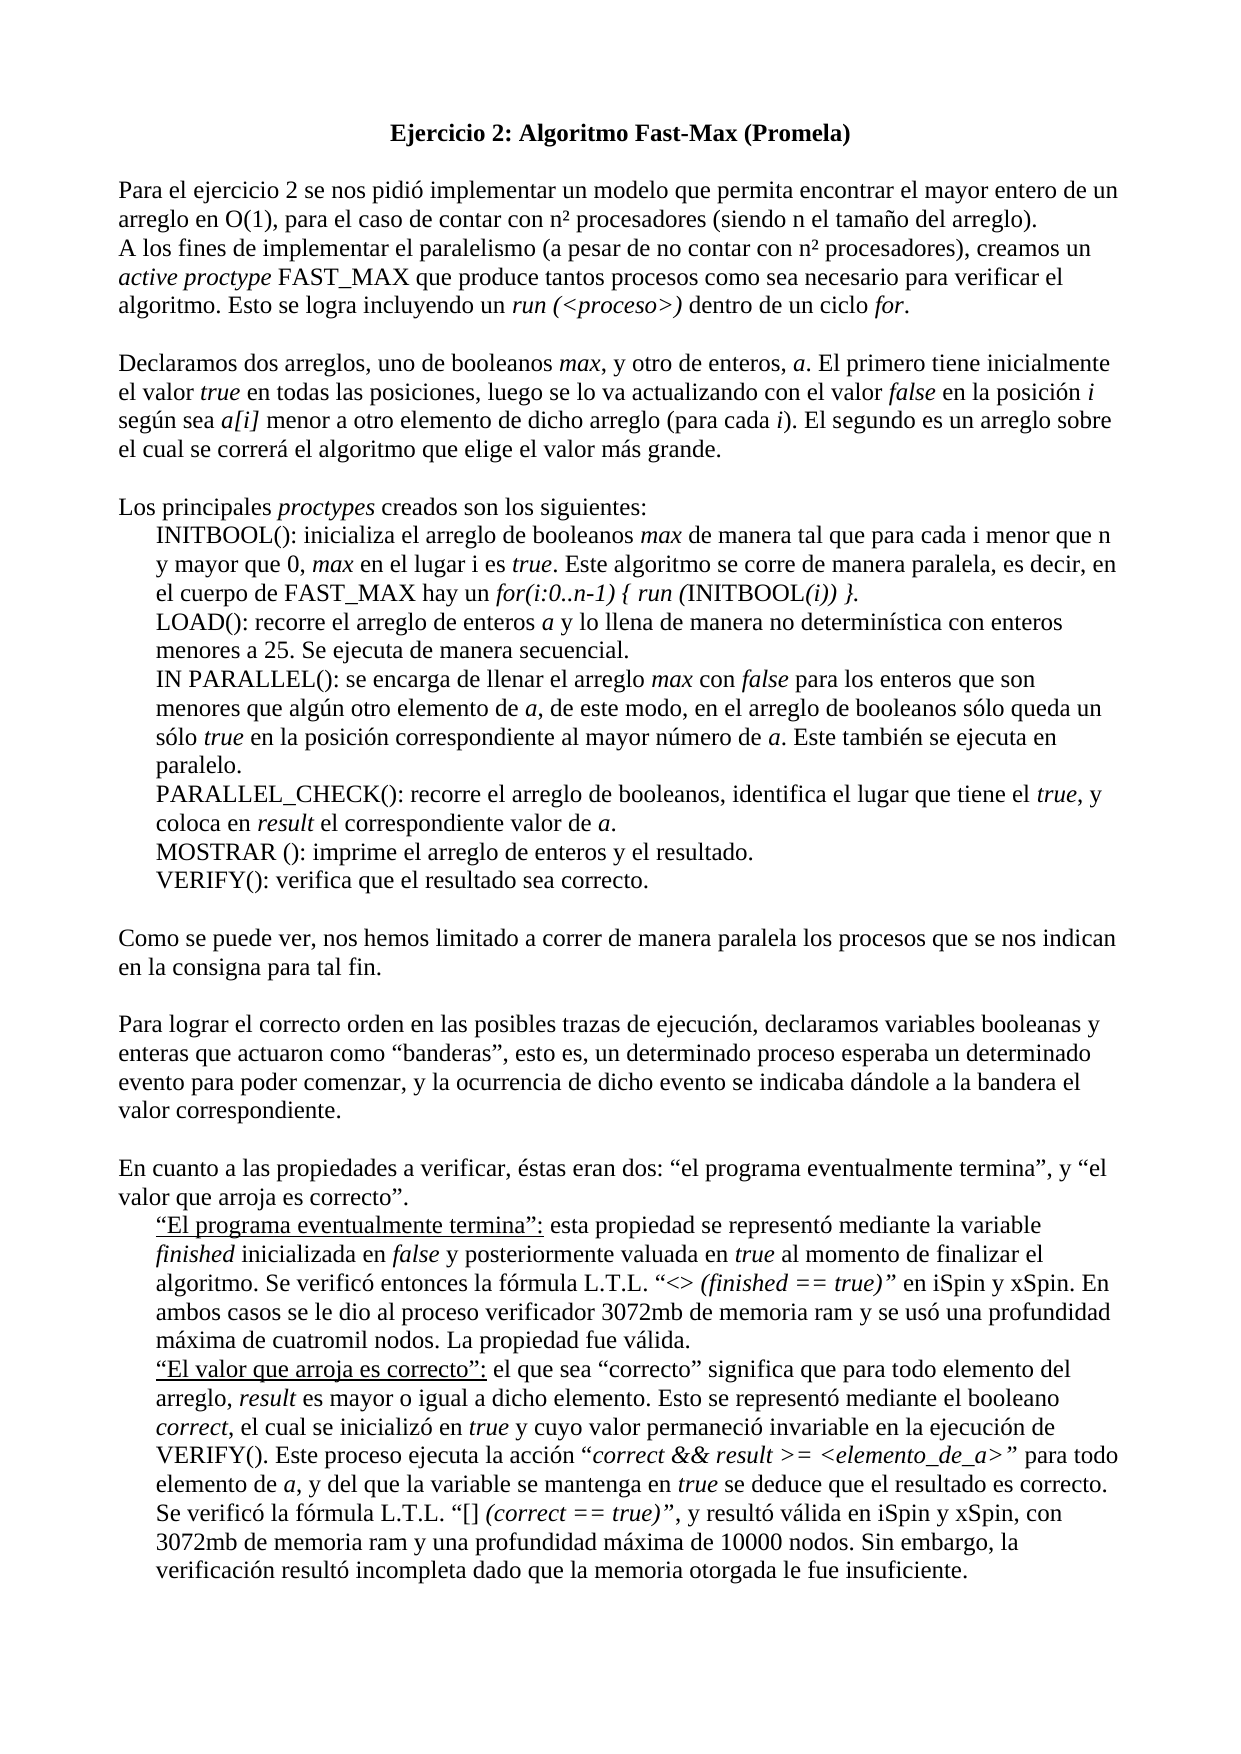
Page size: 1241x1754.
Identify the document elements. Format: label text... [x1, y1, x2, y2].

text PARALLEL_CHECK(): recorre el arreglo de booleanos, identifica el lugar que tiene el true, y coloca en result el correspondiente valor de a. [156, 779, 1122, 837]
text “El valor que arroja es correcto”: el que sea “correcto” significa que para todo elemento del arreglo, result es mayor o igual a dicho elemento. Esto se representó mediante el booleano correct, el cual se inicializó en true y cuyo valor permaneció invariable en la ejecución de VERIFY(). Este proceso ejecuta la acción “correct && result >= <elemento_de_a>” para todo elemento de a, y del que la variable se mantenga en true se deduce que el resultado es correcto. Se verificó la fórmula L.T.L. “[] (correct == true)”, y resultó válida en iSpin y xSpin, con 3072mb de memoria ram y una profundidad máxima de 10000 nodos. Sin embargo, la verificación resultó incompleta dado que la memoria otorgada le fue insuficiente. [156, 1354, 1122, 1584]
text “El programa eventualmente termina”: esta propiedad se representó mediante la variable finished inicializada en false y posteriormente valuada en true al momento de finalizar el algoritmo. Se verificó entonces la fórmula L.T.L. “<> (finished == true)” en iSpin y xSpin. En ambos casos se le dio al proceso verificador 3072mb de memoria ram y se usó una profundidad máxima de cuatromil nodos. La propiedad fue válida. [156, 1211, 1122, 1354]
text Como se puede ver, nos hemos limitado a correr de manera paralela los procesos que se nos indican en la consigna para tal fin. [118, 923, 1122, 981]
text Los principales proctypes creados son los siguientes: [118, 492, 1122, 521]
text LOAD(): recorre el arreglo de enteros a y lo llena de manera no determinística con enteros menores a 25. Se ejecuta de manera secuencial. [156, 607, 1122, 664]
text Para el ejercicio 2 se nos pidió implementar un modelo que permita encontrar el mayor entero de un arreglo en O(1), para el caso de contar con n² procesadores (siendo n el tamaño del arreglo). [118, 176, 1122, 233]
text Declaramos dos arreglos, uno de booleanos max, y otro de enteros, a. El primero tiene inicialmente el valor true en todas las posiciones, luego se lo va actualizando con el valor false en la posición i según sea a[i] menor a otro elemento de dicho arreglo (para cada i). El segundo es un arreglo sobre el cual se correrá el algoritmo que elige el valor más grande. [118, 348, 1122, 463]
text En cuanto a las propiedades a verificar, éstas eran dos: “el programa eventualmente termina”, y “el valor que arroja es correcto”. [118, 1153, 1122, 1211]
text A los fines de implementar el paralelismo (a pesar de no contar con n² procesadores), creamos un active proctype FAST_MAX que produce tantos procesos como sea necesario para verificar el algoritmo. Esto se logra incluyendo un run (<proceso>) dentro de un ciclo for. [118, 233, 1122, 319]
text MOSTRAR (): imprime el arreglo de enteros y el resultado. [156, 837, 1122, 866]
text Para lograr el correcto orden en las posibles trazas de ejecución, declaramos variables booleanas y enteras que actuaron como “banderas”, esto es, un determinado proceso esperaba un determinado evento para poder comenzar, y la ocurrencia de dicho evento se indicaba dándole a la bandera el valor correspondiente. [118, 1009, 1122, 1124]
text INITBOOL(): inicializa el arreglo de booleanos max de manera tal que para cada i menor que n y mayor que 0, max en el lugar i es true. Este algoritmo se corre de manera paralela, es decir, en el cuerpo de FAST_MAX hay un for(i:0..n-1) { run (INITBOOL(i)) }. [156, 521, 1122, 607]
text Ejercicio 2: Algoritmo Fast-Max (Promela) [118, 118, 1122, 147]
text IN PARALLEL(): se encarga de llenar el arreglo max con false para los enteros que son menores que algún otro elemento de a, de este modo, en el arreglo de booleanos sólo queda un sólo true en la posición correspondiente al mayor número de a. Este también se ejecuta en paralelo. [156, 664, 1122, 779]
text VERIFY(): verifica que el resultado sea correcto. [156, 866, 1122, 894]
